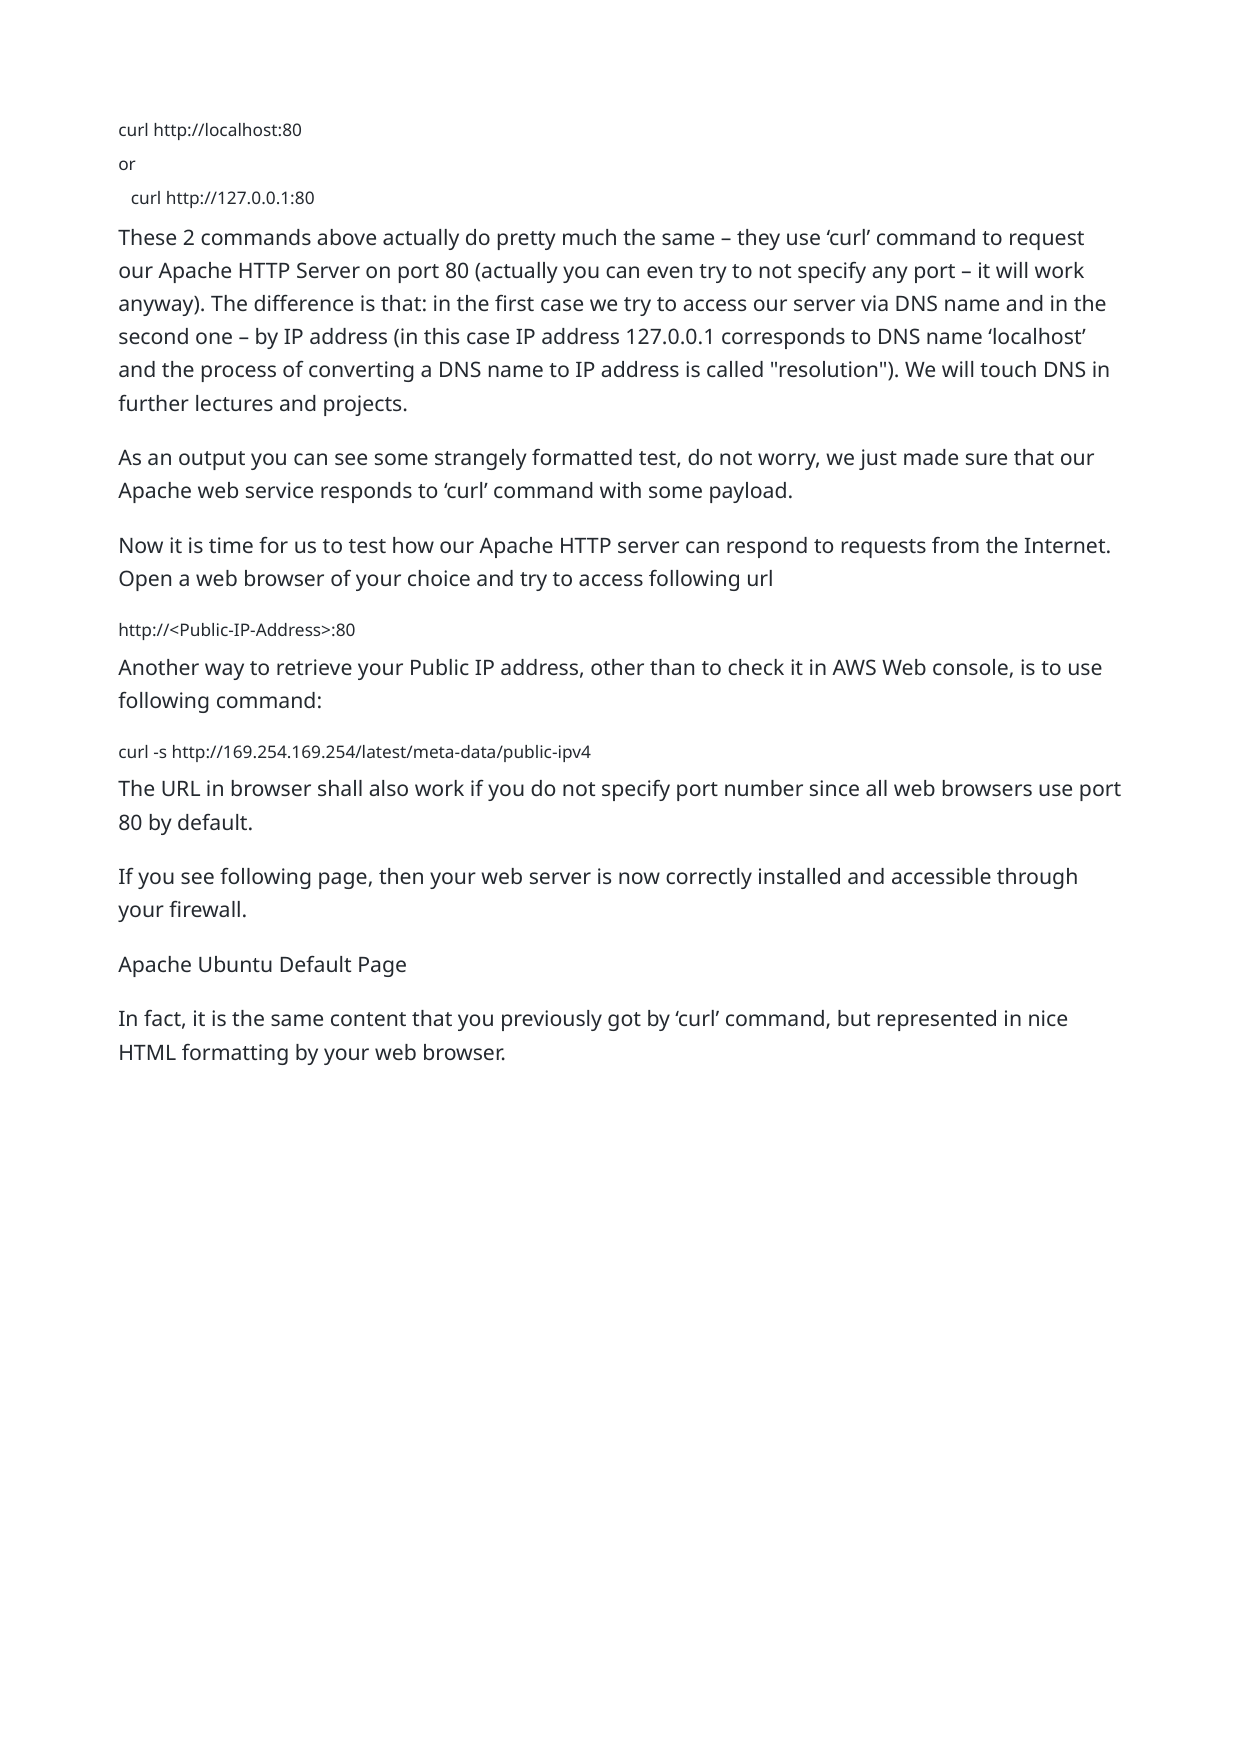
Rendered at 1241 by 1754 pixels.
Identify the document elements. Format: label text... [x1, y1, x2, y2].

text curl http://localhost:80 [118, 118, 1122, 142]
text http://<Public-IP-Address>:80 [118, 618, 1122, 642]
text curl -s http://169.254.169.254/latest/meta-data/public-ipv4 [118, 740, 1122, 763]
text These 2 commands above actually do pretty much the same – they use ‘curl’ command to request our Apache HTTP Server on port 80 (actually you can even try to not specify any port – it will work anyway). The difference is that: in the first case we try to access our server via DNS name and in the second one – by IP address (in this case IP address 127.0.0.1 corresponds to DNS name ‘localhost’ and the process of converting a DNS name to IP address is called "resolution"). We will touch DNS in further lectures and projects. [118, 222, 1122, 417]
text Another way to retrieve your Public IP address, other than to check it in AWS Web console, is to use following command: [118, 652, 1122, 714]
text The URL in browser shall also work if you do not specify port number since all web browsers use port 80 by default. [118, 774, 1122, 836]
text Now it is time for us to test how our Apache HTTP server can respond to requests from the Internet. Open a web browser of your choice and try to access following url [118, 531, 1122, 593]
text As an output you can see some strangely formatted test, do not worry, we just made sure that our Apache web service responds to ‘curl’ command with some payload. [118, 443, 1122, 505]
text If you see following page, then your web server is now correctly installed and accessible through your firewall. [118, 862, 1122, 924]
text curl http://127.0.0.1:80 [118, 186, 1122, 211]
text Apache Ubuntu Default Page [118, 949, 1122, 978]
text or [118, 152, 1122, 176]
text In fact, it is the same content that you previously got by ‘curl’ command, but represented in nice HTML formatting by your web browser. [118, 1004, 1122, 1066]
